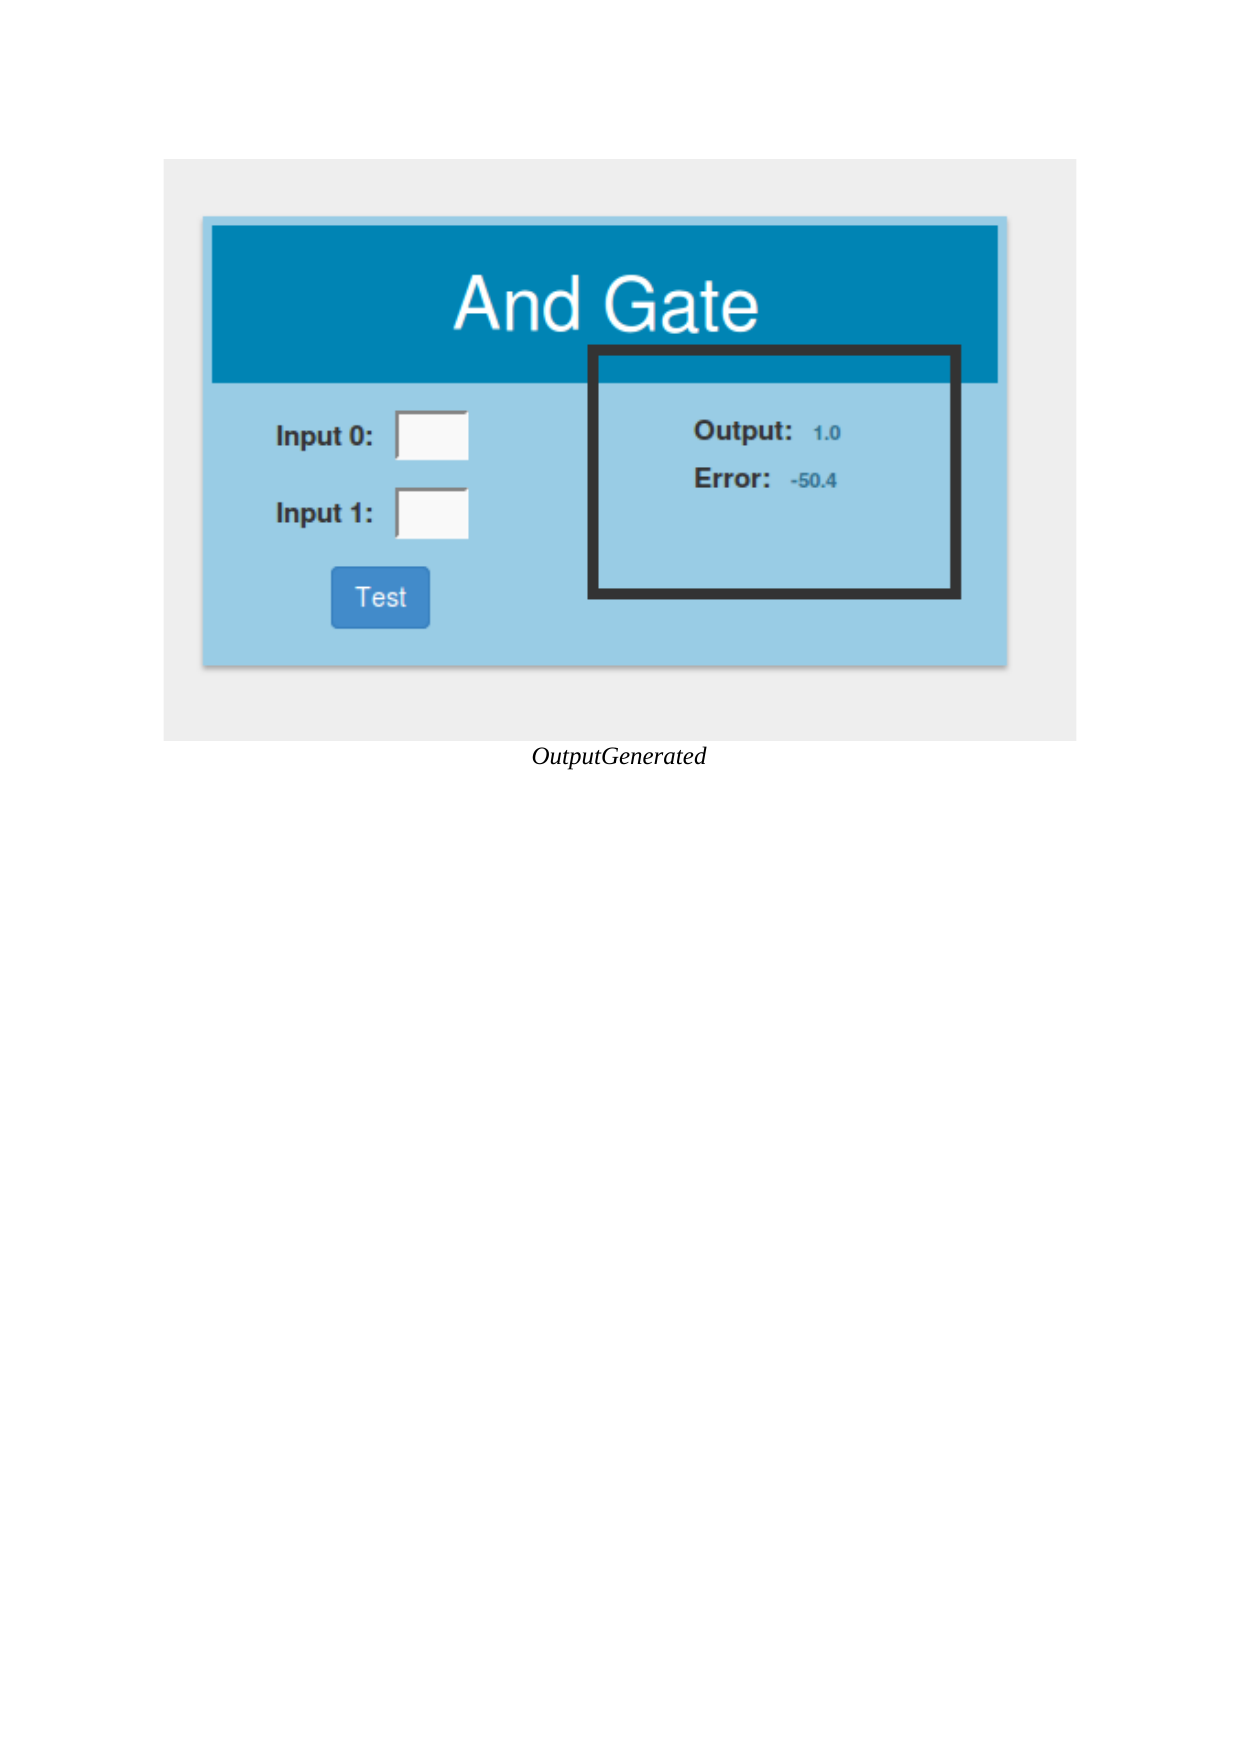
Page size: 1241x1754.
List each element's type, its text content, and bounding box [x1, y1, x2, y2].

picture [163, 159, 1077, 741]
text OutputGenerated [164, 741, 1077, 769]
